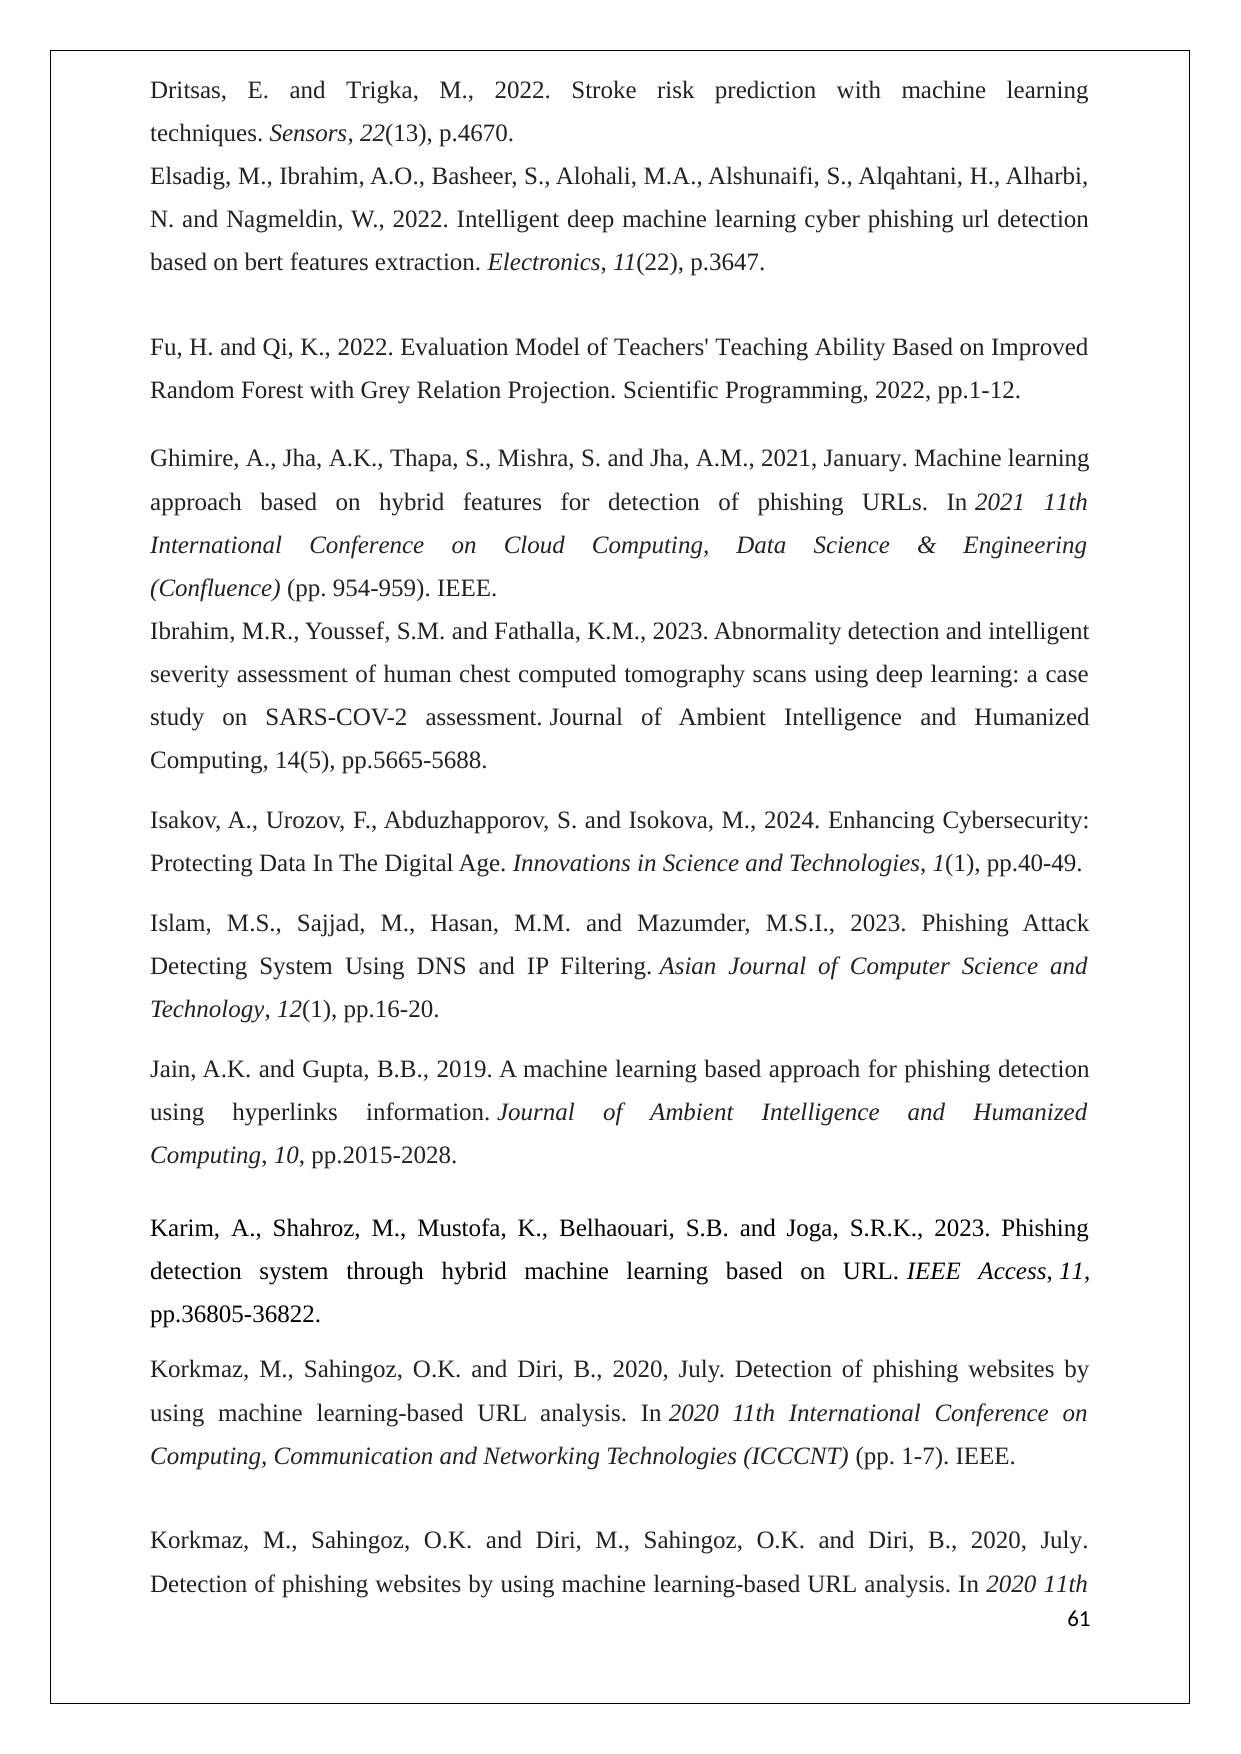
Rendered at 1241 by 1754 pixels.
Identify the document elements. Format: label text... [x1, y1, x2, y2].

text Dritsas, E. and Trigka, M., 2022. Stroke risk prediction with machine learning techniques. Sensors, 22(13), p.4670. [150, 75, 1090, 147]
text Ghimire, A., Jha, A.K., Thapa, S., Mishra, S. and Jha, A.M., 2021, January. Machine learning approach based on hybrid features for detection of phishing URLs. In 2021 11th International Conference on Cloud Computing, Data Science & Engineering (Confluence) (pp. 954-959). IEEE. [150, 443, 1090, 602]
text Ibrahim, M.R., Youssef, S.M. and Fathalla, K.M., 2023. Abnormality detection and intelligent severity assessment of human chest computed tomography scans using deep learning: a case study on SARS-COV-2 assessment. Journal of Ambient Intelligence and Humanized Computing, 14(5), pp.5665-5688. [150, 616, 1090, 774]
text Jain, A.K. and Gupta, B.B., 2019. A machine learning based approach for phishing detection using hyperlinks information. Journal of Ambient Intelligence and Humanized Computing, 10, pp.2015-2028. [150, 1054, 1090, 1169]
text Fu, H. and Qi, K., 2022. Evaluation Model of Teachers' Teaching Ability Based on Improved Random Forest with Grey Relation Projection. Scientific Programming, 2022, pp.1-12. [150, 332, 1090, 404]
text Korkmaz, M., Sahingoz, O.K. and Diri, M., Sahingoz, O.K. and Diri, B., 2020, July. Detection of phishing websites by using machine learning-based URL analysis. In 2020 11th [150, 1526, 1090, 1597]
text Elsadig, M., Ibrahim, A.O., Basheer, S., Alohali, M.A., Alshunaifi, S., Alqahtani, H., Alharbi, N. and Nagmeldin, W., 2022. Intelligent deep machine learning cyber phishing url detection based on bert features extraction. Electronics, 11(22), p.3647. [150, 161, 1090, 276]
text Karim, A., Shahroz, M., Mustofa, K., Belhaouari, S.B. and Joga, S.R.K., 2023. Phishing detection system through hybrid machine learning based on URL. IEEE Access, 11, pp.36805-36822. [150, 1213, 1090, 1328]
text Korkmaz, M., Sahingoz, O.K. and Diri, B., 2020, July. Detection of phishing websites by using machine learning-based URL analysis. In 2020 11th International Conference on Computing, Communication and Networking Technologies (ICCCNT) (pp. 1-7). IEEE. [150, 1354, 1090, 1469]
text Isakov, A., Urozov, F., Abduzhapporov, S. and Isokova, M., 2024. Enhancing Cybersecurity: Protecting Data In The Digital Age. Innovations in Science and Technologies, 1(1), pp.40-49. [150, 805, 1090, 877]
text Islam, M.S., Sajjad, M., Hasan, M.M. and Mazumder, M.S.I., 2023. Phishing Attack Detecting System Using DNS and IP Filtering. Asian Journal of Computer Science and Technology, 12(1), pp.16-20. [150, 908, 1090, 1023]
